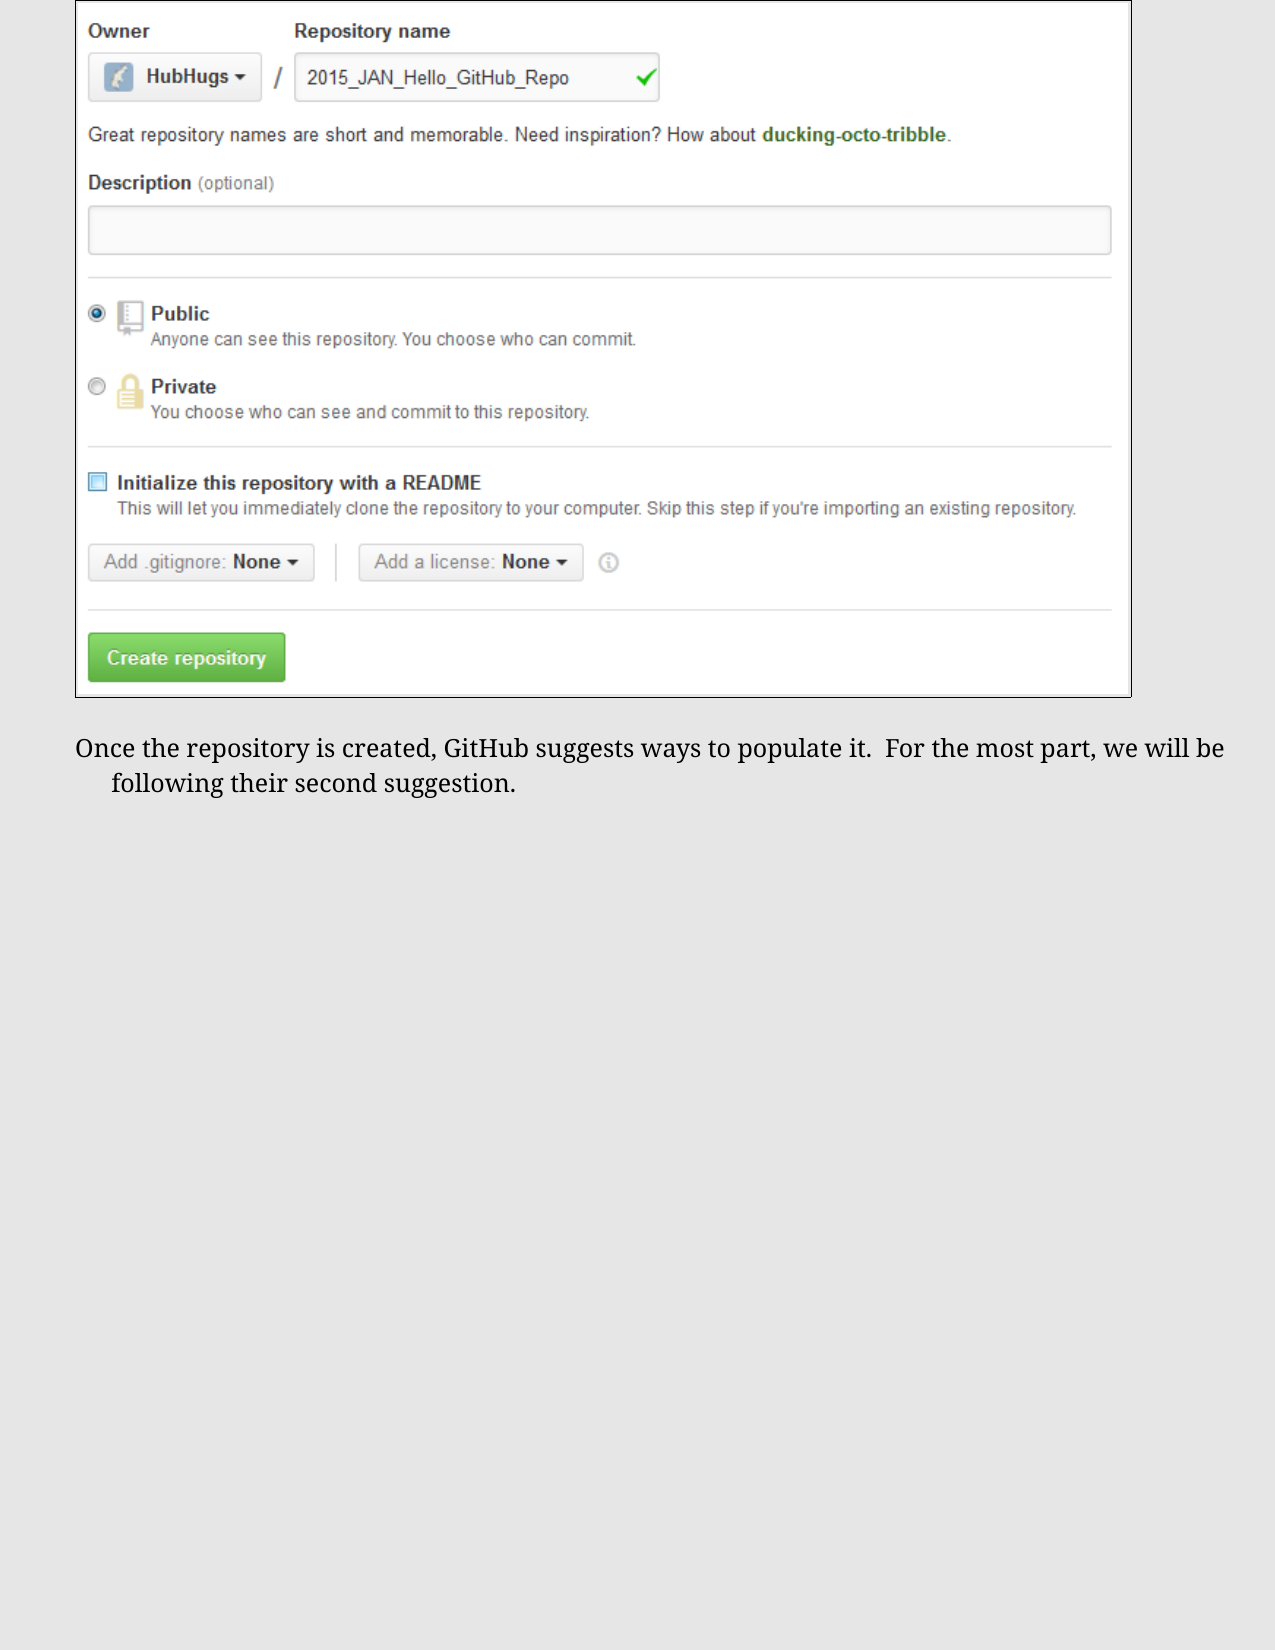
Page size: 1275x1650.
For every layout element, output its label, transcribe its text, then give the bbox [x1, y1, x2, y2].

picture [78, 3, 1128, 694]
text Once the repository is created, GitHub suggests ways to populate it. For the most part, we will be following their second suggestion. [75, 731, 1239, 799]
